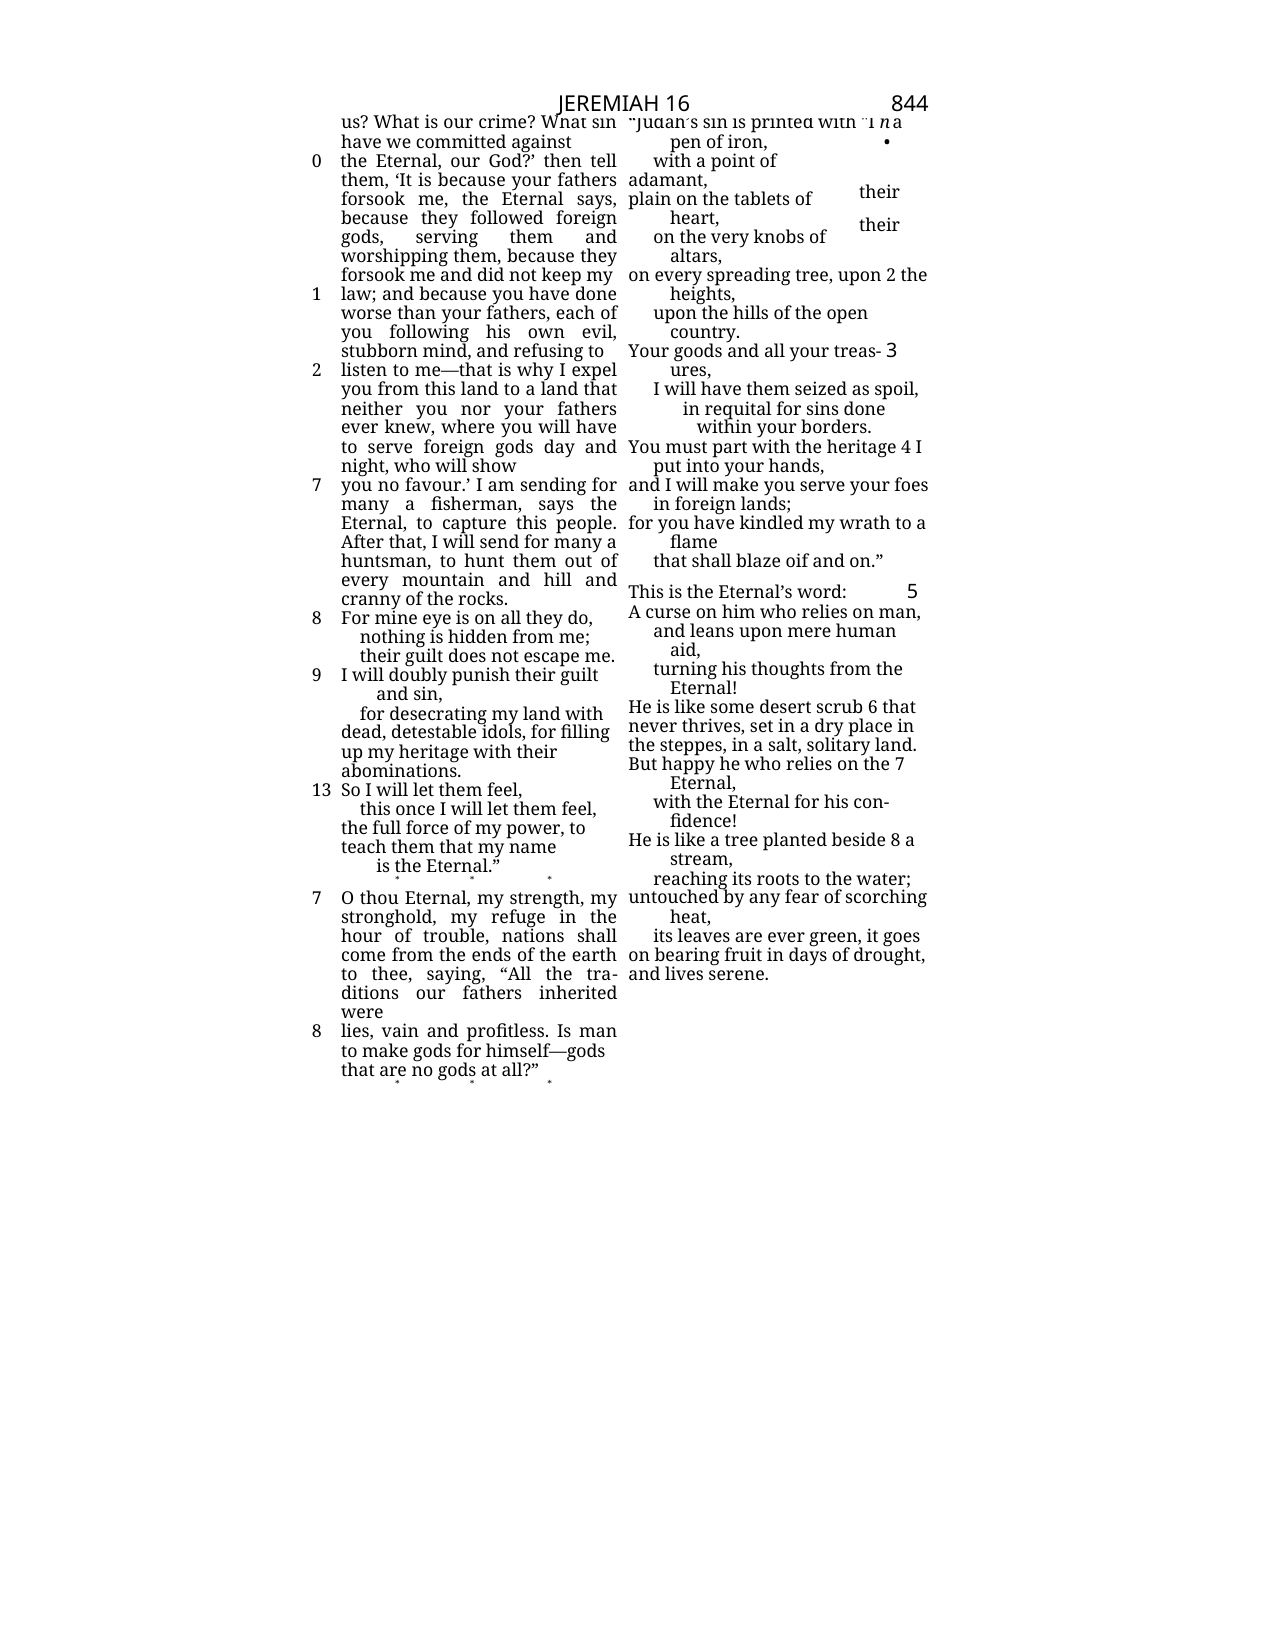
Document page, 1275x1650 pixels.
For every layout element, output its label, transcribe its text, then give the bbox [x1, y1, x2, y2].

list the Eternal, our God?’ then tell them, ‘It is because your fathers forsook me, the Eternal says, because they followed foreign gods, serving them and worshipping them, because they forsook me and did not keep my [312, 152, 617, 285]
text for desecrating my land with dead, detestable idols, for filling up my heritage with their abominations. [341, 705, 617, 781]
text for you have kindled my wrath to a flame [628, 514, 934, 552]
text * * * [395, 1080, 617, 1089]
text plain on the tablets of heart, [628, 190, 934, 228]
list listen to me—that is why I expel you from this land to a land that neither you nor your fathers ever knew, where you will have to serve foreign gods day and night, who will show [312, 362, 617, 476]
text its leaves are ever green, it goes on bearing fruit in days of drought, and lives serene. [628, 927, 934, 984]
text with a point of adamant, [628, 152, 934, 190]
text and leans upon mere human [628, 622, 934, 641]
text is the Eternal.” [376, 857, 617, 876]
text untouched by any fear of scorch­ing heat, [628, 889, 934, 927]
text their [859, 217, 916, 235]
text A curse on him who relies on man, [628, 603, 934, 622]
text This is the Eternal’s word: 5 [628, 584, 934, 603]
text and I will make you serve your foes [628, 476, 934, 495]
text He is like some desert scrub 6 that never thrives, set in a dry place in the steppes, in a salt, solitary land. [628, 698, 934, 755]
text and sin, [376, 686, 617, 705]
text nothing is hidden from me; their guilt does not escape me. [359, 628, 617, 667]
text Your goods and all your treas- 3 ures, [628, 342, 934, 381]
text that shall blaze oif and on.” [628, 552, 934, 571]
text on the very knobs of altars, [653, 228, 934, 266]
list For mine eye is on all they do, [312, 609, 617, 628]
text on every spreading tree, upon 2 the heights, [628, 266, 934, 304]
text in requital for sins done within your borders. [634, 400, 934, 438]
text But happy he who relies on the 7 Eternal, [628, 755, 934, 793]
text this once I will let them feel, the full force of my power, to teach them that my name [341, 800, 617, 857]
list I will doubly punish their guilt [312, 667, 617, 686]
text in foreign lands; [628, 495, 934, 514]
list O thou Eternal, my strength, my stronghold, my refuge in the hour of trouble, nations shall come from the ends of the earth to thee, saying, “All the tra­ditions our fathers inherited were [312, 889, 617, 1023]
text * * * [395, 876, 617, 886]
list lies, vain and profitless. Is man to make gods for himself—gods [312, 1023, 617, 1061]
text reaching its roots to the water; [653, 870, 934, 889]
text He is like a tree planted beside 8 a stream, [628, 832, 934, 870]
text with the Eternal for his con­fidence! [653, 793, 934, 832]
text “Judah’s sin is printed with "I n a pen of iron, • [628, 114, 934, 152]
text You must part with the heritage 4 I put into your hands, [628, 438, 934, 476]
text aid, [670, 641, 934, 660]
text their [859, 184, 916, 202]
text turning his thoughts from the Eternal! [653, 660, 934, 698]
list law; and because you have done worse than your fathers, each of you following his own evil, stubborn mind, and refusing to [312, 285, 617, 362]
list you no favour.’ I am sending for many a fisherman, says the Eternal, to capture this people. After that, I will send for many a huntsman, to hunt them out of every mountain and hill and cranny of the rocks. [312, 476, 617, 609]
list So I will let them feel, [312, 781, 617, 800]
text I will have them seized as spoil, [653, 381, 934, 400]
text upon the hills of the open country. [653, 304, 934, 342]
text that are no gods at all?” [341, 1061, 617, 1080]
text us? What is our crime? What sin have we committed against [341, 114, 617, 152]
